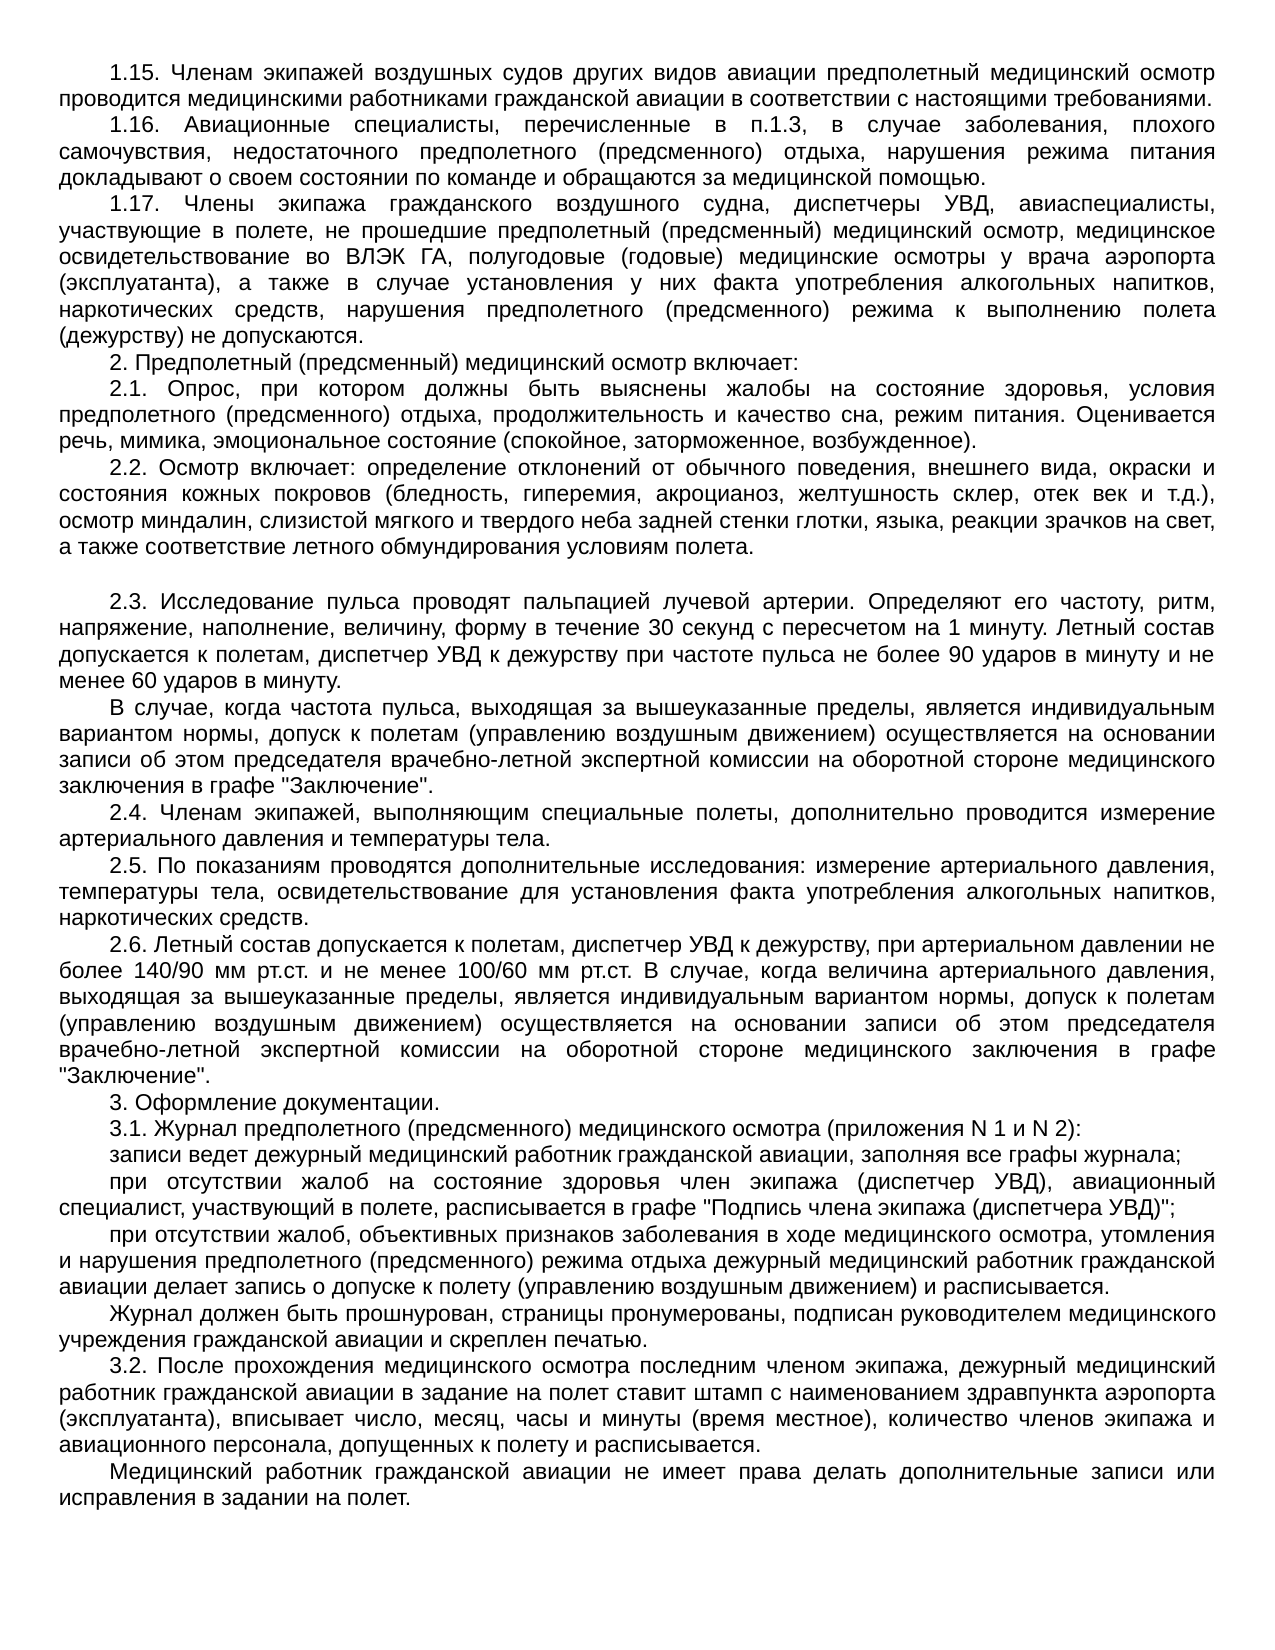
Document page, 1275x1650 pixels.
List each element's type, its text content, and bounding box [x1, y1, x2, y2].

text записи ведет дежурный медицинский работник гражданской авиации, заполняя все графы журнала; [58, 1141, 1216, 1168]
text 3. Оформление документации. [58, 1089, 1216, 1115]
text 2.4. Членам экипажей, выполняющим специальные полеты, дополнительно проводится измерение артериального давления и температуры тела. [58, 799, 1216, 852]
text 2. Предполетный (предсменный) медицинский осмотр включает: [58, 348, 1216, 375]
text при отсутствии жалоб, объективных признаков заболевания в ходе медицинского осмотра, утомления и нарушения предполетного (предсменного) режима отдыха дежурный медицинский работник гражданской авиации делает запись о допуске к полету (управлению воздушным движением) и расписывается. [58, 1221, 1216, 1299]
text 2.2. Осмотр включает: определение отклонений от обычного поведения, внешнего вида, окраски и состояния кожных покровов (бледность, гиперемия, акроцианоз, желтушность склер, отек век и т.д.), осмотр миндалин, слизистой мягкого и твердого неба задней стенки глотки, языка, реакции зрачков на свет, а также соответствие летного обмундирования условиям полета. [58, 454, 1216, 559]
text 1.16. Авиационные специалисты, перечисленные в п.1.3, в случае заболевания, плохого самочувствия, недостаточного предполетного (предсменного) отдыха, нарушения режима питания докладывают о своем состоянии по команде и обращаются за медицинской помощью. [58, 111, 1216, 190]
text 1.15. Членам экипажей воздушных судов других видов авиации предполетный медицинский осмотр проводится медицинскими работниками гражданской авиации в соответствии с настоящими требованиями. [58, 58, 1216, 111]
text 2.1. Опрос, при котором должны быть выяснены жалобы на состояние здоровья, условия предполетного (предсменного) отдыха, продолжительность и качество сна, режим питания. Оценивается речь, мимика, эмоциональное состояние (спокойное, заторможенное, возбужденное). [58, 375, 1216, 454]
text 2.5. По показаниям проводятся дополнительные исследования: измерение артериального давления, температуры тела, освидетельствование для установления факта употребления алкогольных напитков, наркотических средств. [58, 852, 1216, 931]
text В случае, когда частота пульса, выходящая за вышеуказанные пределы, является индивидуальным вариантом нормы, допуск к полетам (управлению воздушным движением) осуществляется на основании записи об этом председателя врачебно-летной экспертной комиссии на оборотной стороне медицинского заключения в графе "Заключение". [58, 693, 1216, 799]
text 1.17. Члены экипажа гражданского воздушного судна, диспетчеры УВД, авиаспециалисты, участвующие в полете, не прошедшие предполетный (предсменный) медицинский осмотр, медицинское освидетельствование во ВЛЭК ГА, полугодовые (годовые) медицинские осмотры у врача аэропорта (эксплуатанта), а также в случае установления у них факта употребления алкогольных напитков, наркотических средств, нарушения предполетного (предсменного) режима к выполнению полета (дежурству) не допускаются. [58, 190, 1216, 348]
text Журнал должен быть прошнурован, страницы пронумерованы, подписан руководителем медицинского учреждения гражданской авиации и скреплен печатью. [58, 1299, 1216, 1352]
text при отсутствии жалоб на состояние здоровья член экипажа (диспетчер УВД), авиационный специалист, участвующий в полете, расписывается в графе "Подпись члена экипажа (диспетчера УВД)"; [58, 1168, 1216, 1221]
text 2.6. Летный состав допускается к полетам, диспетчер УВД к дежурству, при артериальном давлении не более 140/90 мм рт.ст. и не менее 100/60 мм рт.ст. В случае, когда величина артериального давления, выходящая за вышеуказанные пределы, является индивидуальным вариантом нормы, допуск к полетам (управлению воздушным движением) осуществляется на основании записи об этом председателя врачебно-летной экспертной комиссии на оборотной стороне медицинского заключения в графе "Заключение". [58, 931, 1216, 1089]
text Медицинский работник гражданской авиации не имеет права делать дополнительные записи или исправления в задании на полет. [58, 1458, 1216, 1510]
text 3.2. После прохождения медицинского осмотра последним членом экипажа, дежурный медицинский работник гражданской авиации в задание на полет ставит штамп с наименованием здравпункта аэропорта (эксплуатанта), вписывает число, месяц, часы и минуты (время местное), количество членов экипажа и авиационного персонала, допущенных к полету и расписывается. [58, 1352, 1216, 1458]
text 2.3. Исследование пульса проводят пальпацией лучевой артерии. Определяют его частоту, ритм, напряжение, наполнение, величину, форму в течение 30 секунд с пересчетом на 1 минуту. Летный состав допускается к полетам, диспетчер УВД к дежурству при частоте пульса не более 90 ударов в минуту и не менее 60 ударов в минуту. [58, 588, 1216, 693]
text 3.1. Журнал предполетного (предсменного) медицинского осмотра (приложения N 1 и N 2): [58, 1115, 1216, 1141]
